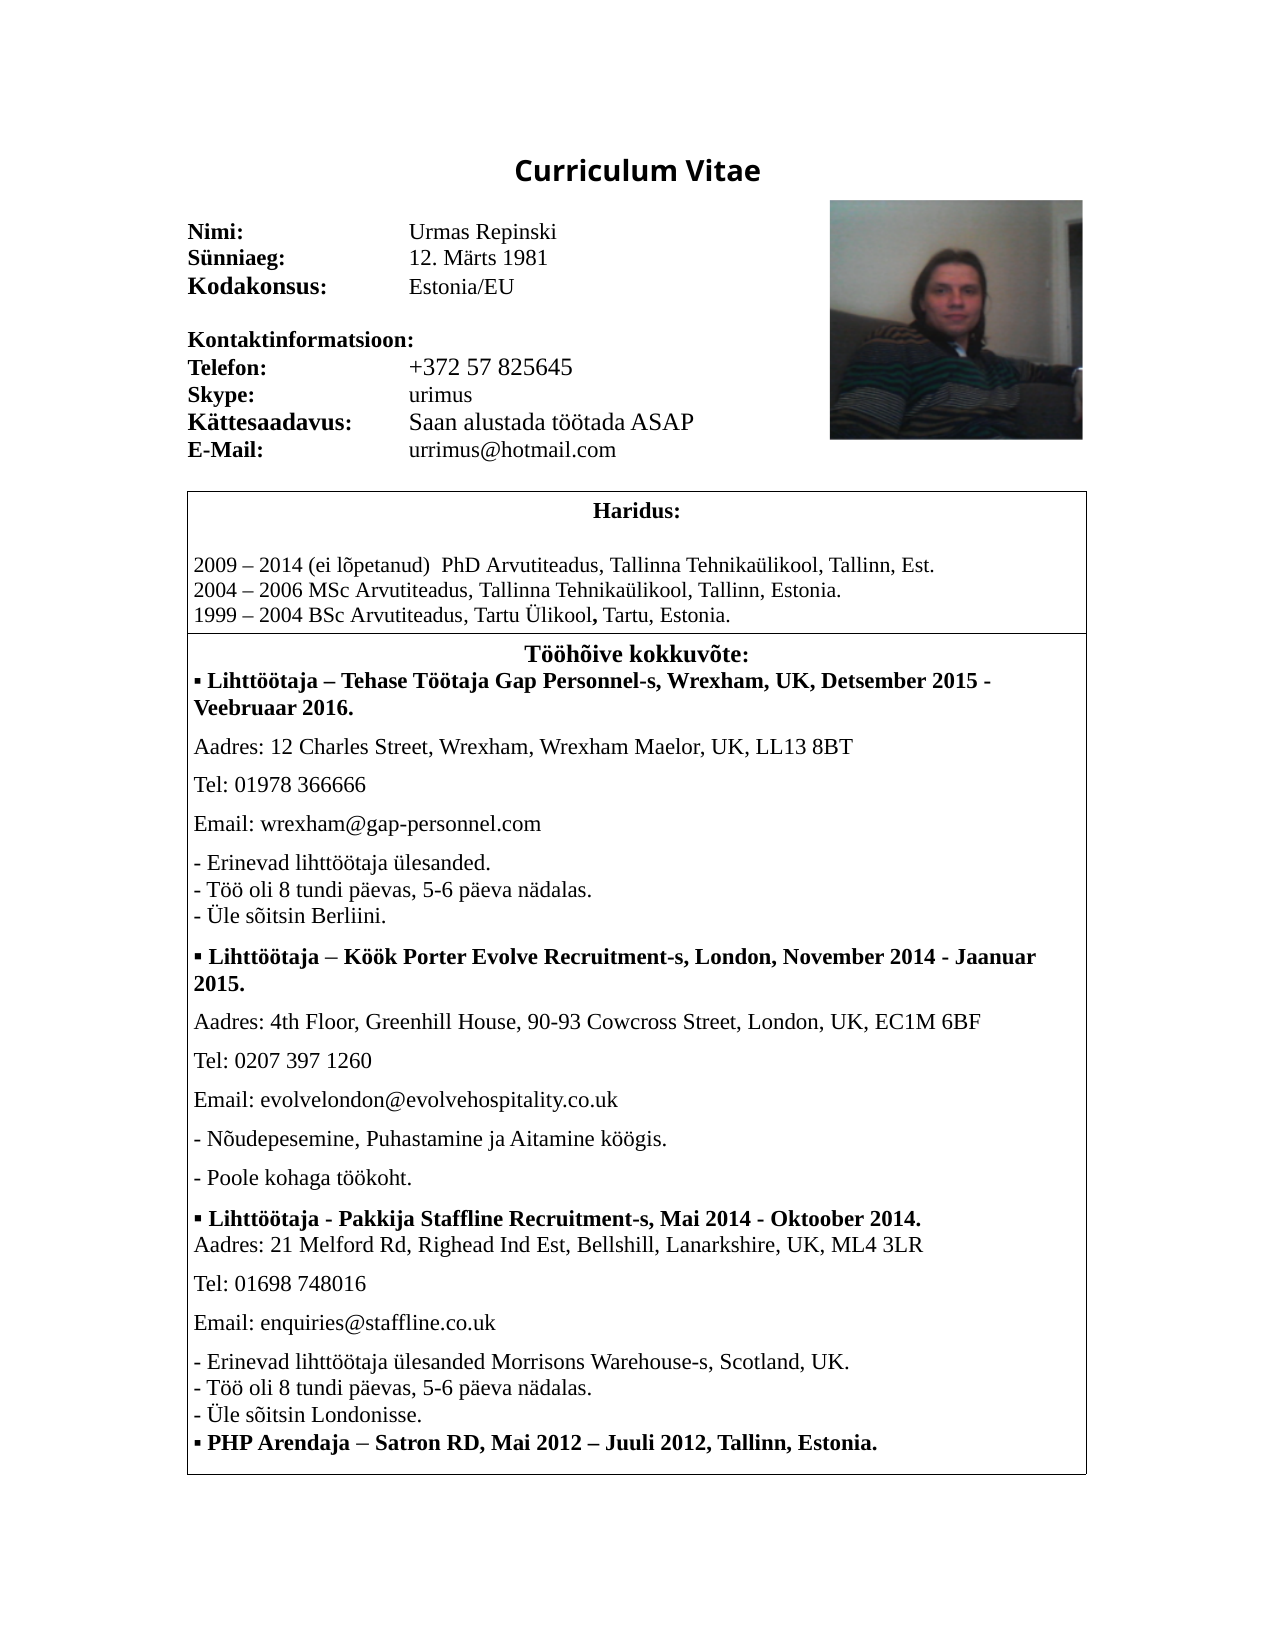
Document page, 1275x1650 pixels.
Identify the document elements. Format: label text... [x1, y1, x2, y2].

table_header Haridus: 2009 – 2014 (ei lõpetanud) PhD Arvutiteadus, Tallinna Tehnikaülikool, Tallinn, Est. 2004 – 2006 MSc Arvutiteadus, Tallinna Tehnikaülikool, Tallinn, Estonia. 1999 – 2004 BSc Arvutiteadus, Tartu Ülikool, Tartu, Estonia. [188, 492, 1086, 633]
text Kättesaadavus: Saan alustada töötada ASAP [187, 407, 828, 436]
text Kodakonsus: Estonia/EU [187, 271, 828, 299]
text E-Mail: urrimus@hotmail.com [187, 436, 1087, 462]
text Curriculum Vitae [187, 150, 1087, 190]
table_cell Tööhõive kokkuvõte: ▪ Lihttöötaja – Tehase Töötaja Gap Personnel-s, Wrexham, UK, Detsember 2015 - Veebruaar 2016. Aadres: 12 Charles Street, Wrexham, Wrexham Maelor, UK, LL13 8BT Tel: 01978 366666 Email: wrexham@gap-personnel.com - Erinevad lihttöötaja ülesanded. - Töö oli 8 tundi päevas, 5-6 päeva nädalas. - Üle sõitsin Berliini. ▪ Lihttöötaja – Köök Porter Evolve Recruitment-s, London, November 2014 - Jaanuar 2015. Aadres: 4th Floor, Greenhill House, 90-93 Cowcross Street, London, UK, EC1M 6BF Tel: 0207 397 1260 Email: evolvelondon@evolvehospitality.co.uk - Nõudepesemine, Puhastamine ja Aitamine köögis. - Poole kohaga töökoht. ▪ Lihttöötaja - Pakkija Staffline Recruitment-s, Mai 2014 - Oktoober 2014. Aadres: 21 Melford Rd, Righead Ind Est, Bellshill, Lanarkshire, UK, ML4 3LR Tel: 01698 748016 Email: enquiries@staffline.co.uk - Erinevad lihttöötaja ülesanded Morrisons Warehouse-s, Scotland, UK. - Töö oli 8 tundi päevas, 5-6 päeva nädalas. - Üle sõitsin Londonisse. ▪ PHP Arendaja – Satron RD, Mai 2012 – Juuli 2012, Tallinn, Estonia. [188, 634, 1086, 1474]
picture [829, 199, 1084, 441]
text Sünniaeg: 12. Märts 1981 [187, 244, 828, 271]
text Skype: urimus [187, 381, 828, 407]
text Nimi: Urmas Repinski [187, 218, 828, 244]
text Telefon: +372 57 825645 [187, 352, 828, 381]
text Kontaktinformatsioon: [187, 326, 828, 352]
